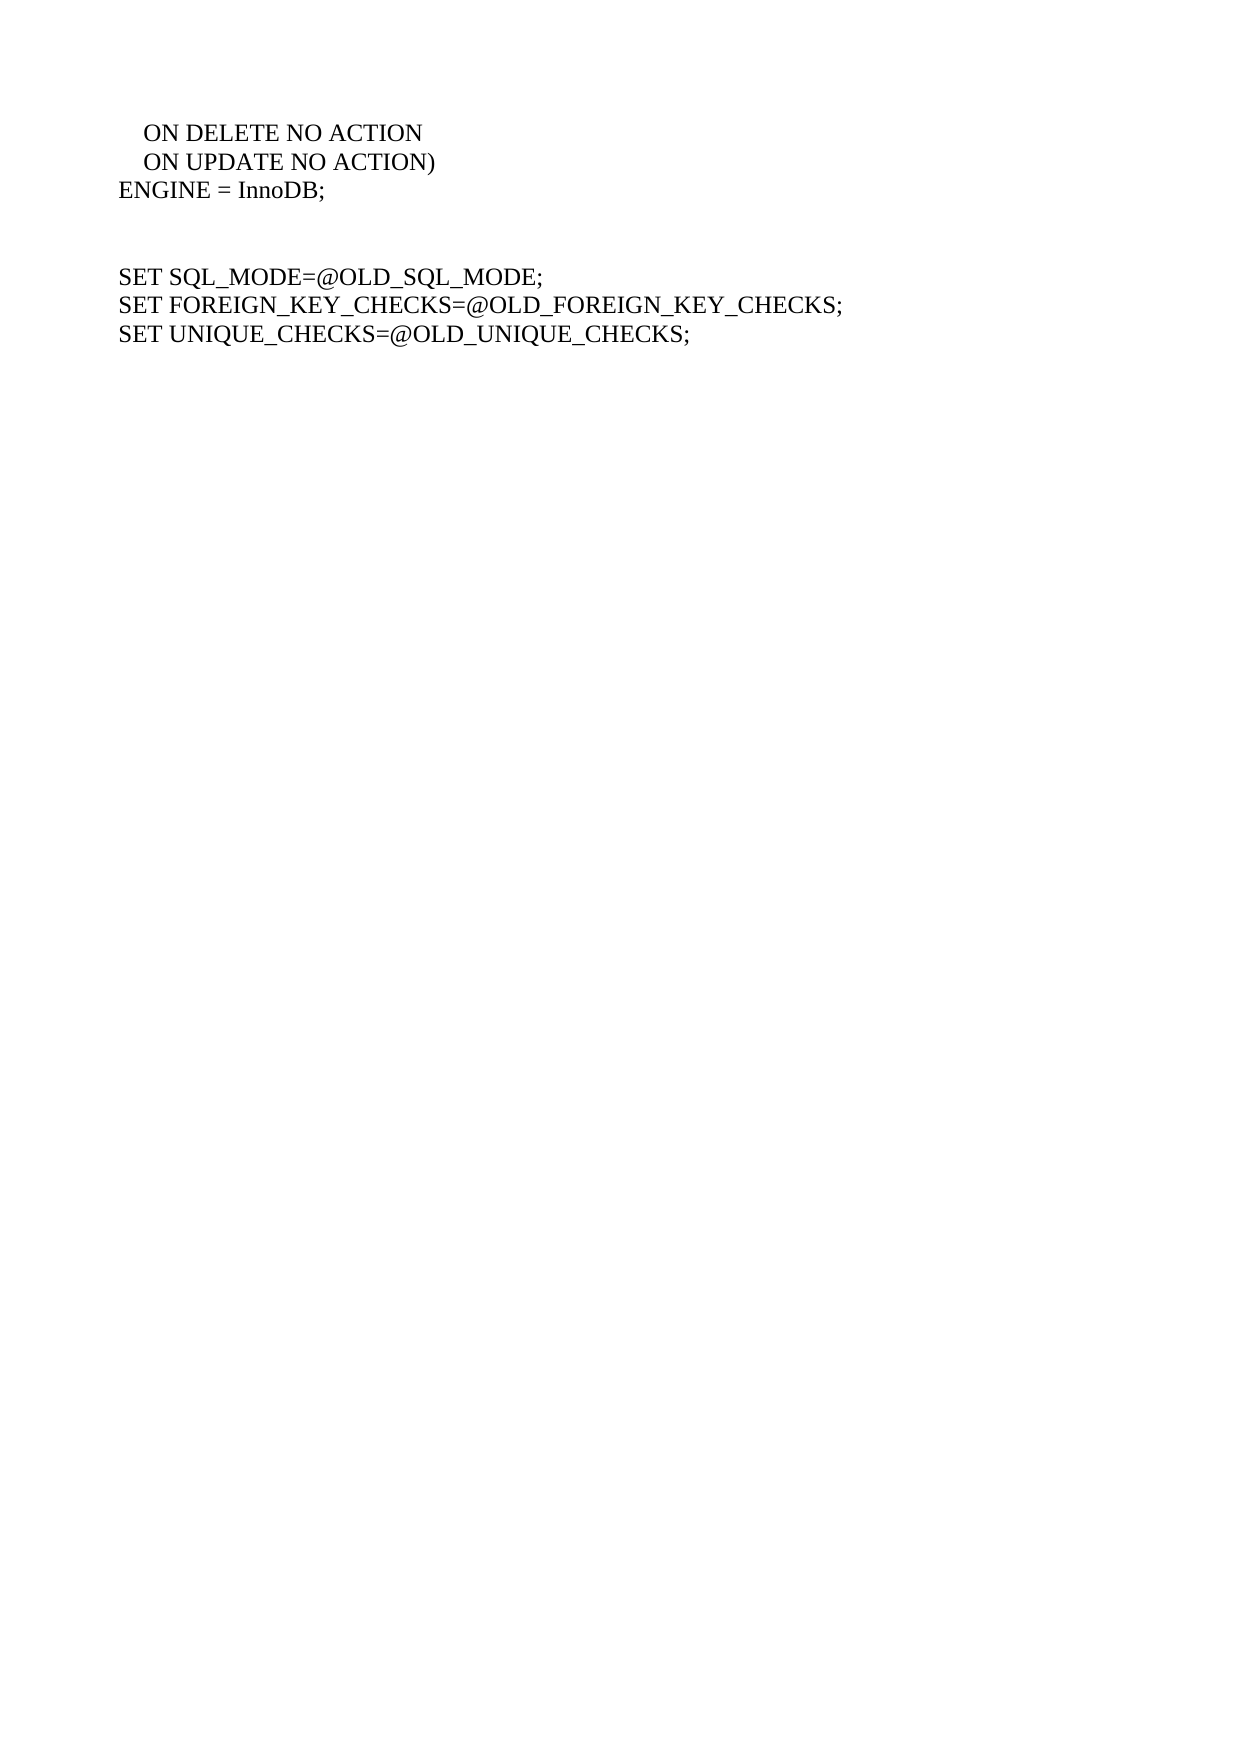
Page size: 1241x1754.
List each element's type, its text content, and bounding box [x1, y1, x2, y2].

text ON DELETE NO ACTION ON UPDATE NO ACTION) ENGINE = InnoDB; SET SQL_MODE=@OLD_SQL_MODE; SET FOREIGN_KEY_CHECKS=@OLD_FOREIGN_KEY_CHECKS; SET UNIQUE_CHECKS=@OLD_UNIQUE_CHECKS; [118, 118, 1122, 377]
